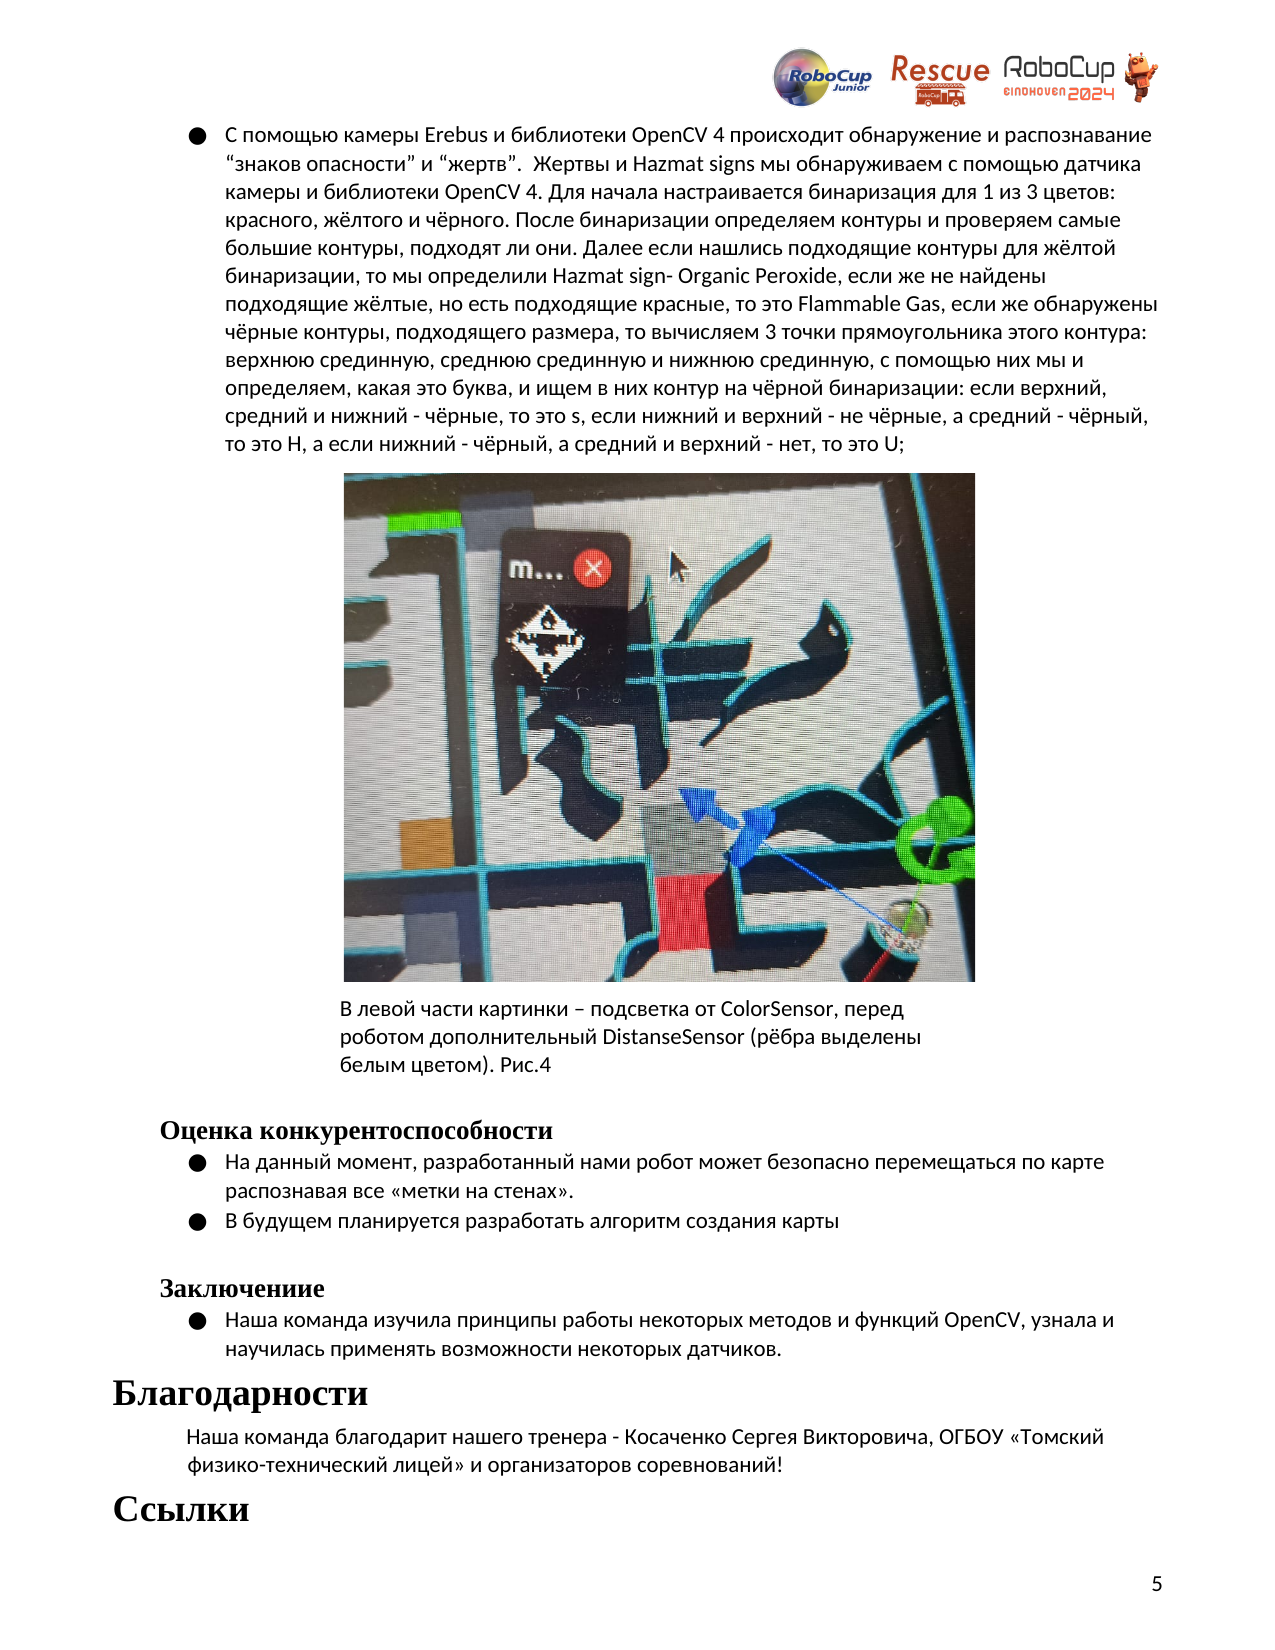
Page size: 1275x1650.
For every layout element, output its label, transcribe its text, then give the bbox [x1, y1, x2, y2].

list На данный момент, разработанный нами робот может безопасно перемещаться по карте распознавая все «метки на стенах». [187, 1145, 1162, 1204]
text Благодарности [112, 1371, 1162, 1414]
list В будущем планируется разработать алгоритм создания карты [187, 1204, 1162, 1236]
picture [769, 45, 1163, 110]
list Наша команда изучила принципы работы некоторых методов и функций OpenCV, узнала и научилась применять возможности некоторых датчиков. [187, 1303, 1162, 1362]
list Заключениие [122, 1272, 1162, 1303]
list Оценка конкурентоспособности [122, 1114, 1162, 1145]
text Наша команда благодарит нашего тренера - Косаченко Сергея Викторовича, ОГБОУ «Томский физико-технический лицей» и организаторов соревнований! [150, 1422, 1162, 1478]
text Ссылки [112, 1486, 1162, 1529]
list С помощью камеры Erebus и библиотеки OpenCV 4 происходит обнаружение и распознавание “знаков опасности” и “жертв”. Жертвы и Hazmat signs мы обнаруживаем с помощью датчика камеры и библиотеки OpenCV 4. Для начала настраивается бинаризация для 1 из 3 цветов: красного, жёлтого и чёрного. После бинаризации определяем контуры и проверяем самые большие контуры, подходят ли они. Далее если нашлись подходящие контуры для жёлтой бинаризации, то мы определили Hazmat sign- Organic Peroxide, если же не найдены подходящие жёлтые, но есть подходящие красные, то это Flammable Gas, если же обнаружены чёрные контуры, подходящего размера, то вычисляем 3 точки прямоугольника этого контура: верхнюю срединную, среднюю срединную и нижнюю срединную, с помощью них мы и определяем, какая это буква, и ищем в них контур на чёрной бинаризации: если верхний, средний и нижний - чёрные, то это s, если нижний и верхний - не чёрные, а средний - чёрный, то это H, а если нижний - чёрный, а средний и верхний - нет, то это U; [187, 118, 1162, 457]
picture [343, 473, 976, 982]
